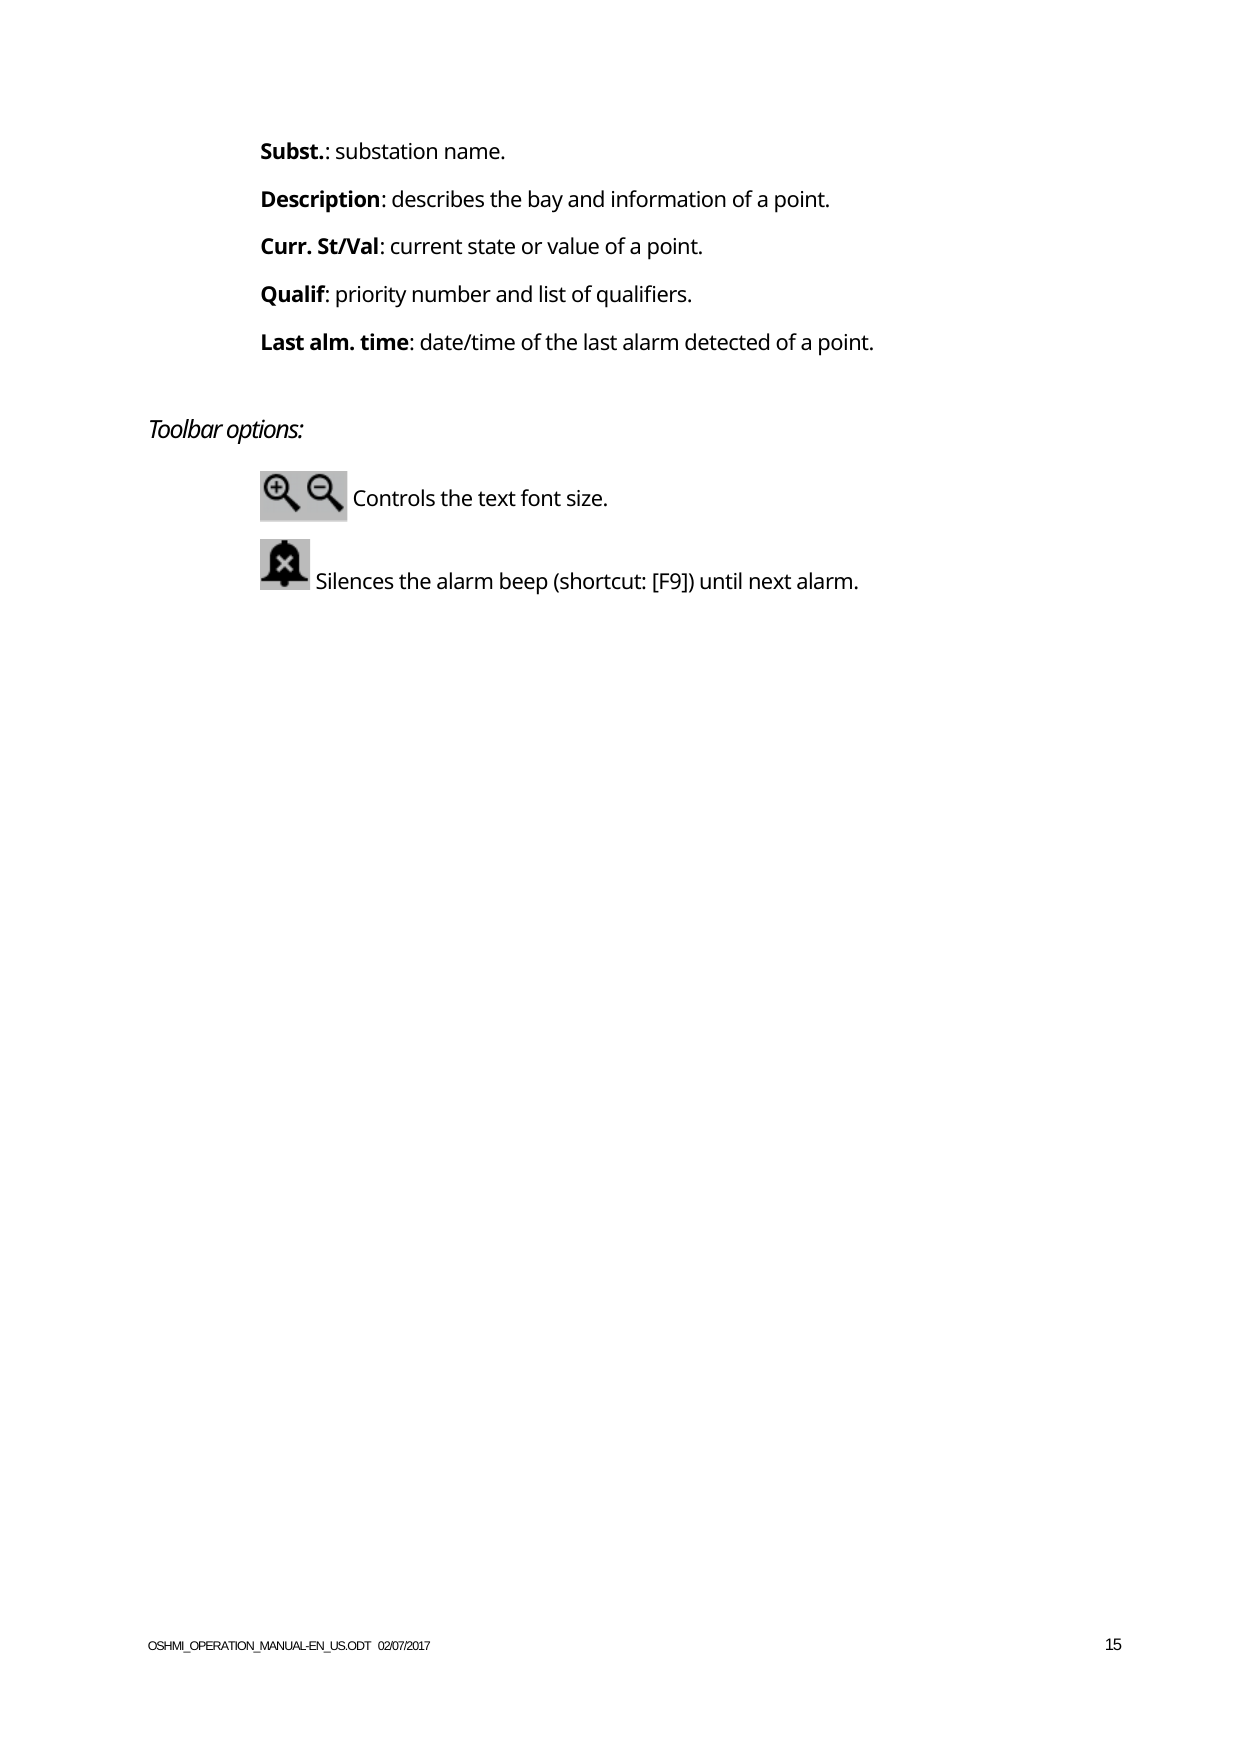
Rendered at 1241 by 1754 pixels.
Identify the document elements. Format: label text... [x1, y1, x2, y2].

subtitle Toolbar options: [148, 412, 1122, 446]
text Description: describes the bay and information of a point. [260, 183, 1122, 213]
text Silences the alarm beep (shortcut: [F9]) until next alarm. [260, 539, 1122, 596]
text Controls the text font size. [348, 471, 1122, 521]
text Subst.: substation name. [260, 136, 1122, 166]
picture [260, 539, 311, 590]
text Qualif: priority number and list of qualifiers. [260, 279, 1122, 309]
text Last alm. time: date/time of the last alarm detected of a point. [260, 327, 1122, 356]
picture [260, 471, 348, 522]
text Curr. St/Val: current state or value of a point. [260, 231, 1122, 261]
